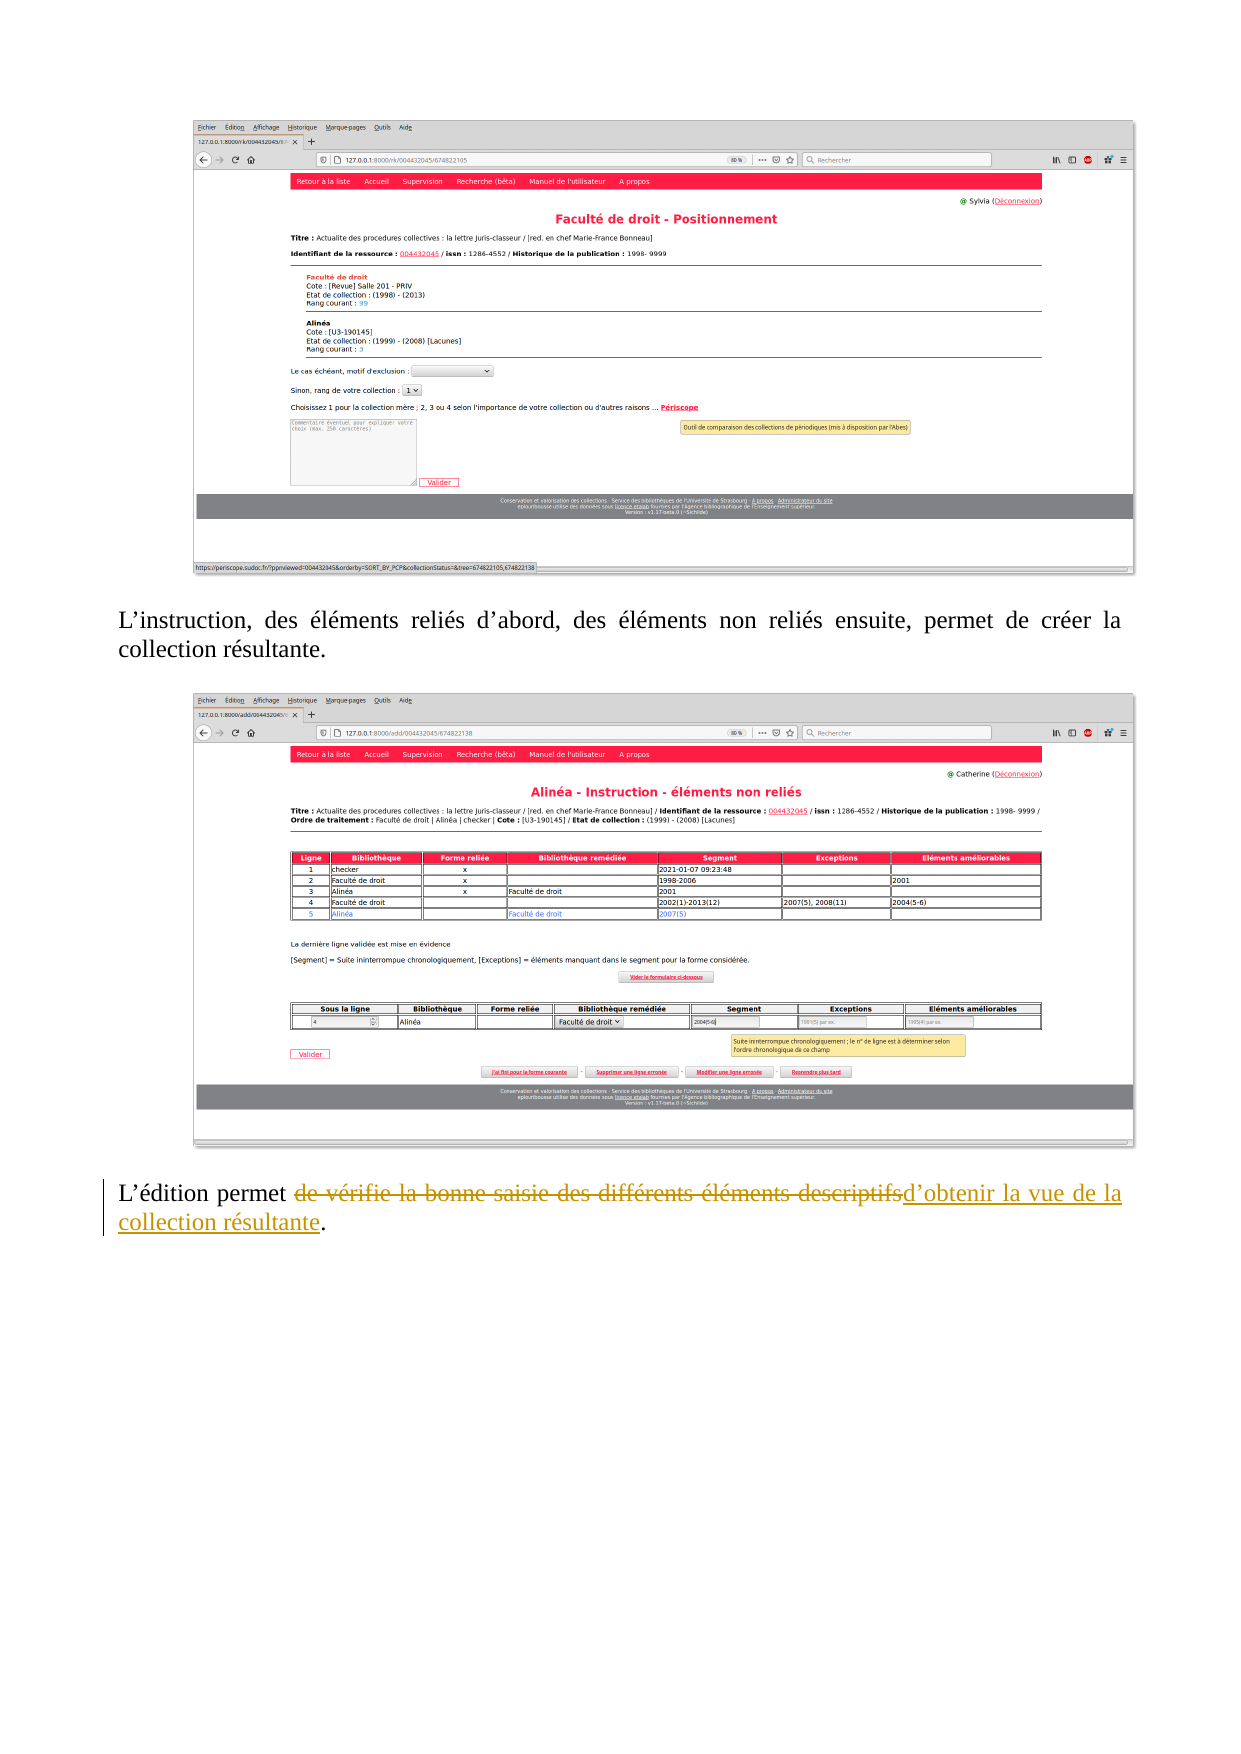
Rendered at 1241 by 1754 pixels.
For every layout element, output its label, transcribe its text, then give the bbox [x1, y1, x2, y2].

picture [191, 691, 1137, 1150]
text L’édition permet d’obtenir la vue de la collection résultante. [118, 1178, 1122, 1236]
text L’instruction, des éléments reliés d’abord, des éléments non reliés ensuite, permet de créer la collection résultante. [118, 605, 1122, 663]
picture [191, 118, 1137, 577]
